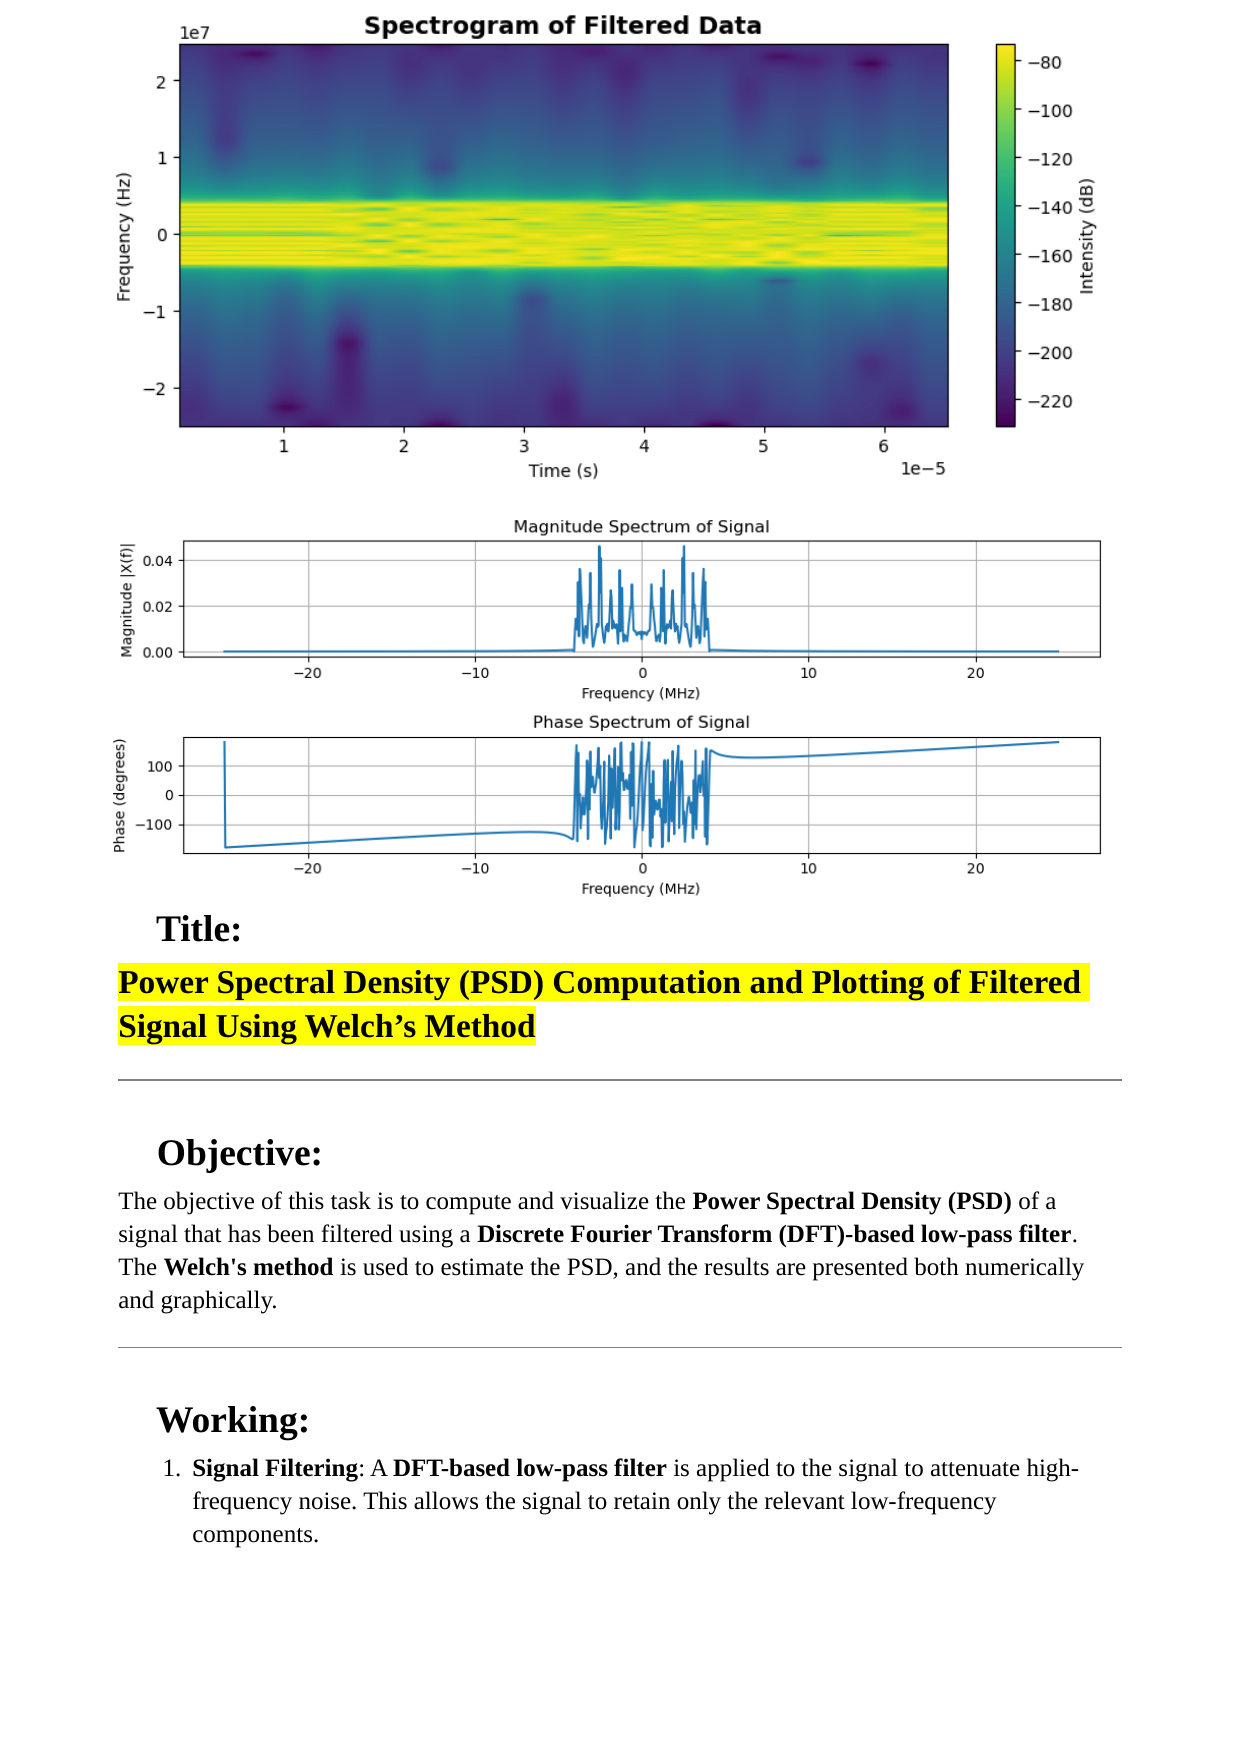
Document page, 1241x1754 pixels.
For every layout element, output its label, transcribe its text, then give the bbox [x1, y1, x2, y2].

list Signal Filtering: A DFT-based low-pass filter is applied to the signal to attenuate high-frequency noise. This allows the signal to retain only the relevant low-frequency components. [162, 1453, 1122, 1548]
subtitle 🎯 Objective: [118, 1130, 1122, 1173]
subtitle 🔧 Working: [118, 1398, 1122, 1441]
text The objective of this task is to compute and visualize the Power Spectral Density (PSD) of a signal that has been filtered using a Discrete Fourier Transform (DFT)-based low-pass filter. The Welch's method is used to estimate the PSD, and the results are presented both numerically and graphically. [118, 1186, 1122, 1314]
text Power Spectral Density (PSD) Computation and Plotting of Filtered Signal Using Welch’s Method [118, 962, 1122, 1045]
subtitle 📄 Title: [118, 118, 1122, 950]
picture [104, 511, 1109, 907]
picture [105, 3, 1110, 492]
